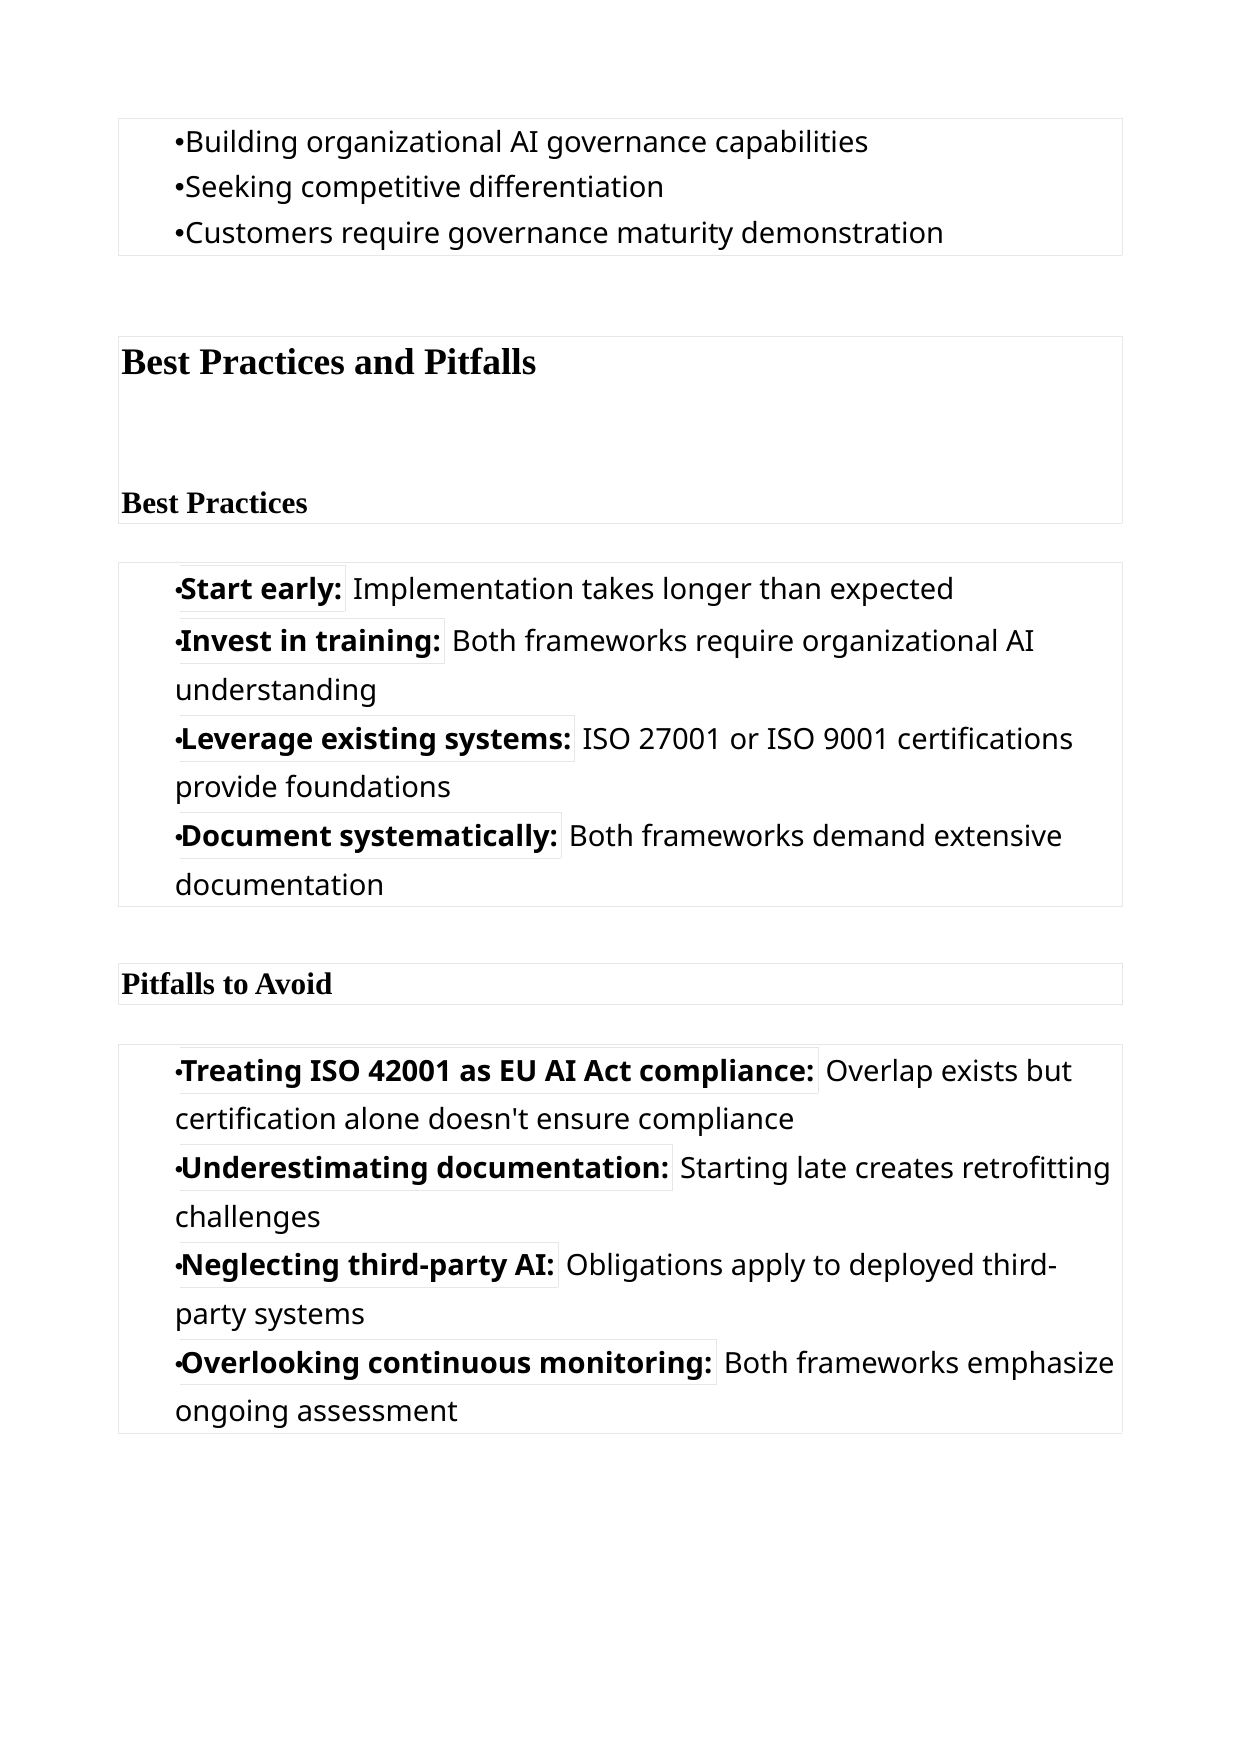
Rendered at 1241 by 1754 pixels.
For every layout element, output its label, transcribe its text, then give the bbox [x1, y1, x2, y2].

list Building organizational AI governance capabilities [119, 119, 1122, 161]
list Underestimating documentation: Starting late creates retrofitting challenges [119, 1141, 1122, 1236]
list Invest in training: Both frameworks require organizational AI understanding [119, 615, 1122, 709]
list Neglecting third-party AI: Obligations apply to deployed third-party systems [119, 1238, 1122, 1333]
list Document systematically: Both frameworks demand extensive documentation [119, 809, 1122, 906]
subtitle Best Practices [119, 481, 1122, 523]
list Seeking competitive differentiation [119, 164, 1122, 206]
list Overlooking continuous monitoring: Both frameworks emphasize ongoing assessment [119, 1336, 1122, 1433]
subtitle Best Practices and Pitfalls [119, 337, 1122, 382]
subtitle Pitfalls to Avoid [119, 964, 1122, 1004]
list Customers require governance maturity demonstration [119, 209, 1122, 255]
list Leverage existing systems: ISO 27001 or ISO 9001 certifications provide foundations [119, 712, 1122, 806]
list Treating ISO 42001 as EU AI Act compliance: Overlap exists but certification alone doesn't ensure compliance [119, 1045, 1122, 1138]
list Start early: Implementation takes longer than expected [119, 563, 1122, 611]
